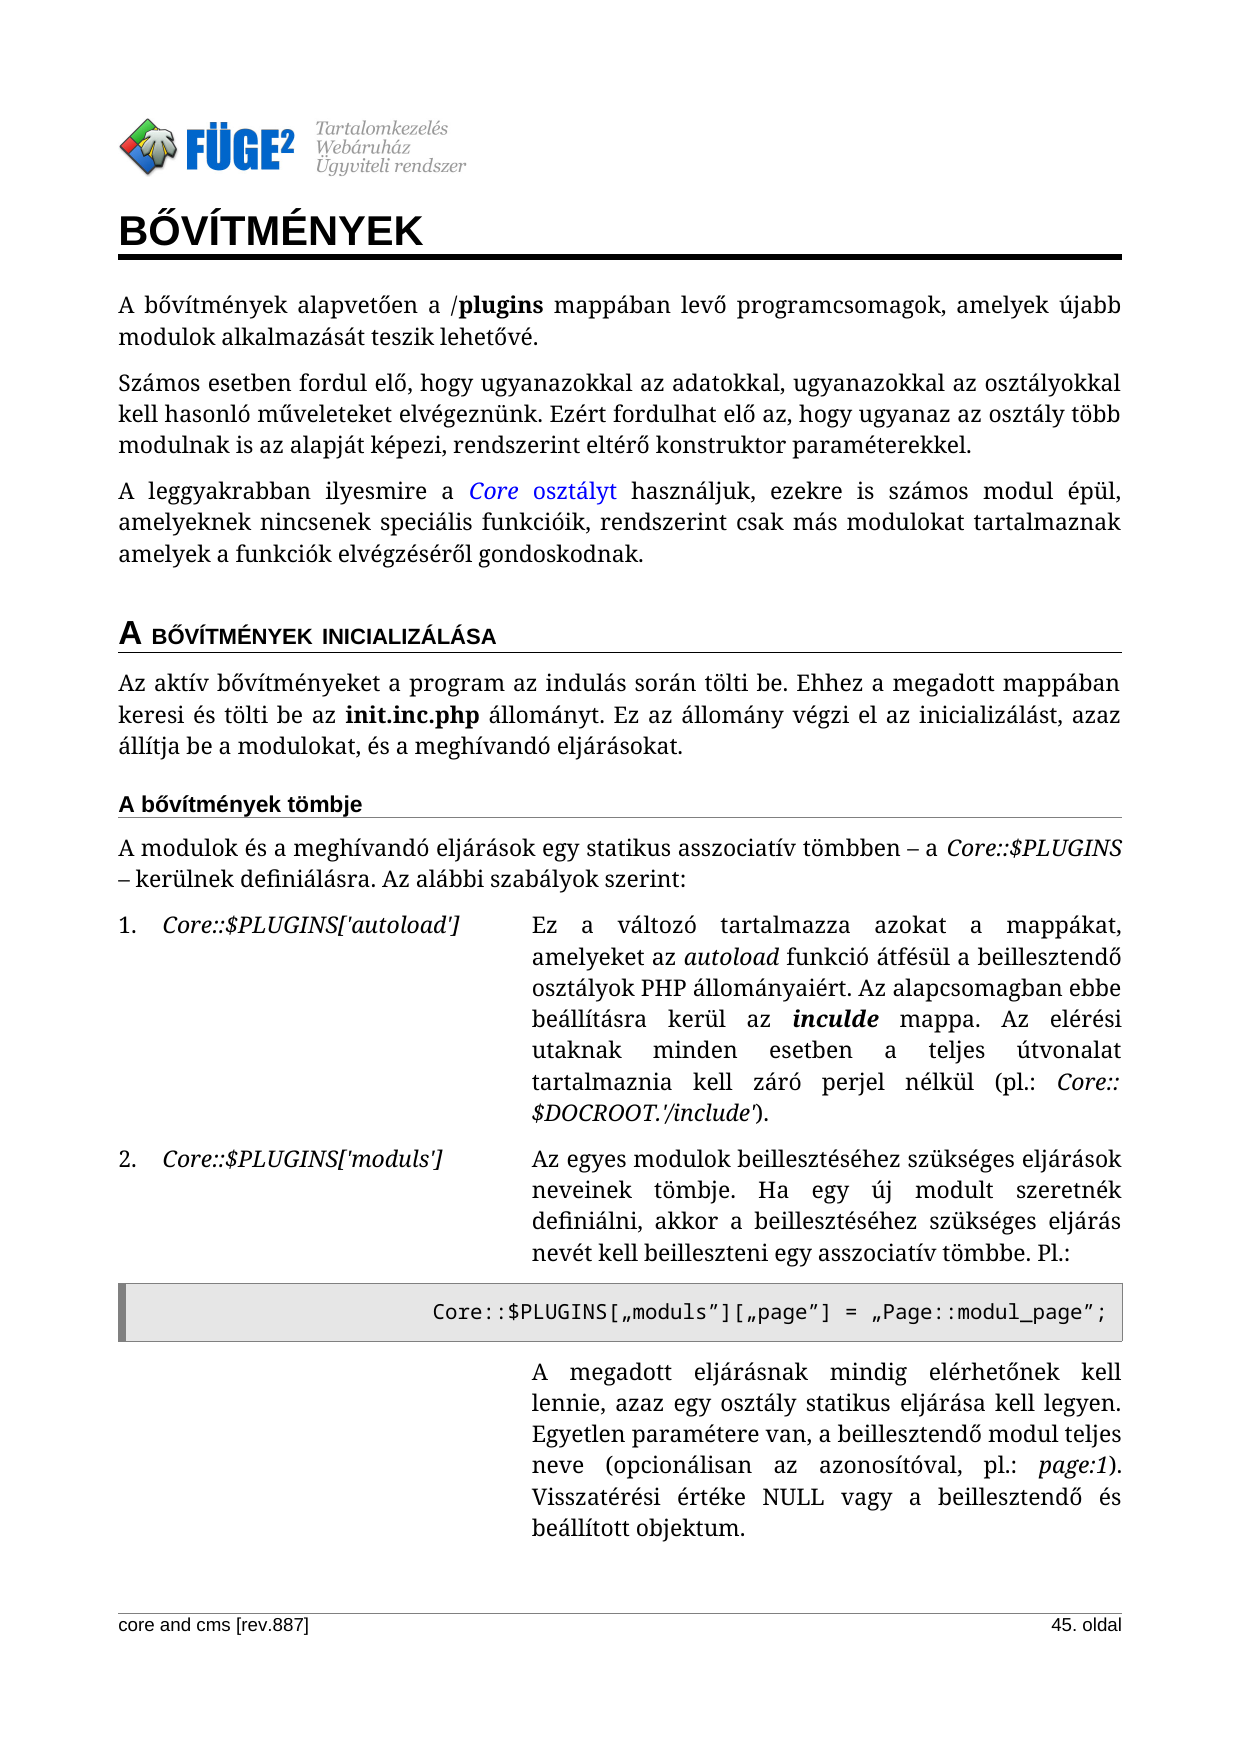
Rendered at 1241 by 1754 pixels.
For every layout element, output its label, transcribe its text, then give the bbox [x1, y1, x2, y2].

subtitle A bővítmények inicializálása [118, 613, 1122, 652]
text A megadott eljárásnak mindig elérhetőnek kell lennie, azaz egy osztály statikus eljárása kell legyen. Egyetlen paramétere van, a beillesztendő modul teljes neve (opcionálisan az azonosítóval, pl.: page:1). Visszatérési értéke NULL vagy a beillesztendő és beállított objektum. [118, 1356, 1122, 1543]
text A leggyakrabban ilyesmire a Core osztályt használjuk, ezekre is számos modul épül, amelyeknek nincsenek speciális funkcióik, rendszerint csak más modulokat tartalmaznak amelyek a funkciók elvégzéséről gondoskodnak. [118, 475, 1122, 569]
subtitle Bővítmények [118, 207, 1122, 254]
text Core::$PLUGINS[„moduls”][„page”] = „Page::modul_page”; [126, 1284, 1122, 1341]
text 2. Core::$PLUGINS['moduls'] Az egyes modulok beillesztéséhez szükséges eljárások neveinek tömbje. Ha egy új modult szeretnék definiálni, akkor a beillesztéséhez szükséges eljárás nevét kell beilleszteni egy asszociatív tömbbe. Pl.: [118, 1143, 1122, 1268]
text Az aktív bővítményeket a program az indulás során tölti be. Ehhez a megadott mappában keresi és tölti be az init.inc.php állományt. Ez az állomány végzi el az inicializálást, azaz állítja be a modulokat, és a meghívandó eljárásokat. [118, 667, 1122, 761]
text Számos esetben fordul elő, hogy ugyanazokkal az adatokkal, ugyanazokkal az osztályokkal kell hasonló műveleteket elvégeznünk. Ezért fordulhat elő az, hogy ugyanaz az osztály több modulnak is az alapját képezi, rendszerint eltérő konstruktor paraméterekkel. [118, 367, 1122, 460]
text 1. Core::$PLUGINS['autoload'] Ez a változó tartalmazza azokat a mappákat, amelyeket az autoload funkció átfésül a beillesztendő osztályok PHP állományaiért. Az alapcsomagban ebbe beállításra kerül az inculde mappa. Az elérési utaknak minden esetben a teljes útvonalat tartalmaznia kell záró perjel nélkül (pl.: Core::$DOCROOT.'/include'). [118, 909, 1122, 1128]
text A bővítmények alapvetően a /plugins mappában levő programcsomagok, amelyek újabb modulok alkalmazását teszik lehetővé. [118, 289, 1122, 352]
text A modulok és a meghívandó eljárások egy statikus asszociatív tömbben – a Core::$PLUGINS – kerülnek definiálásra. Az alábbi szabályok szerint: [118, 832, 1122, 894]
subtitle A bővítmények tömbje [118, 791, 1122, 817]
picture [118, 118, 473, 177]
